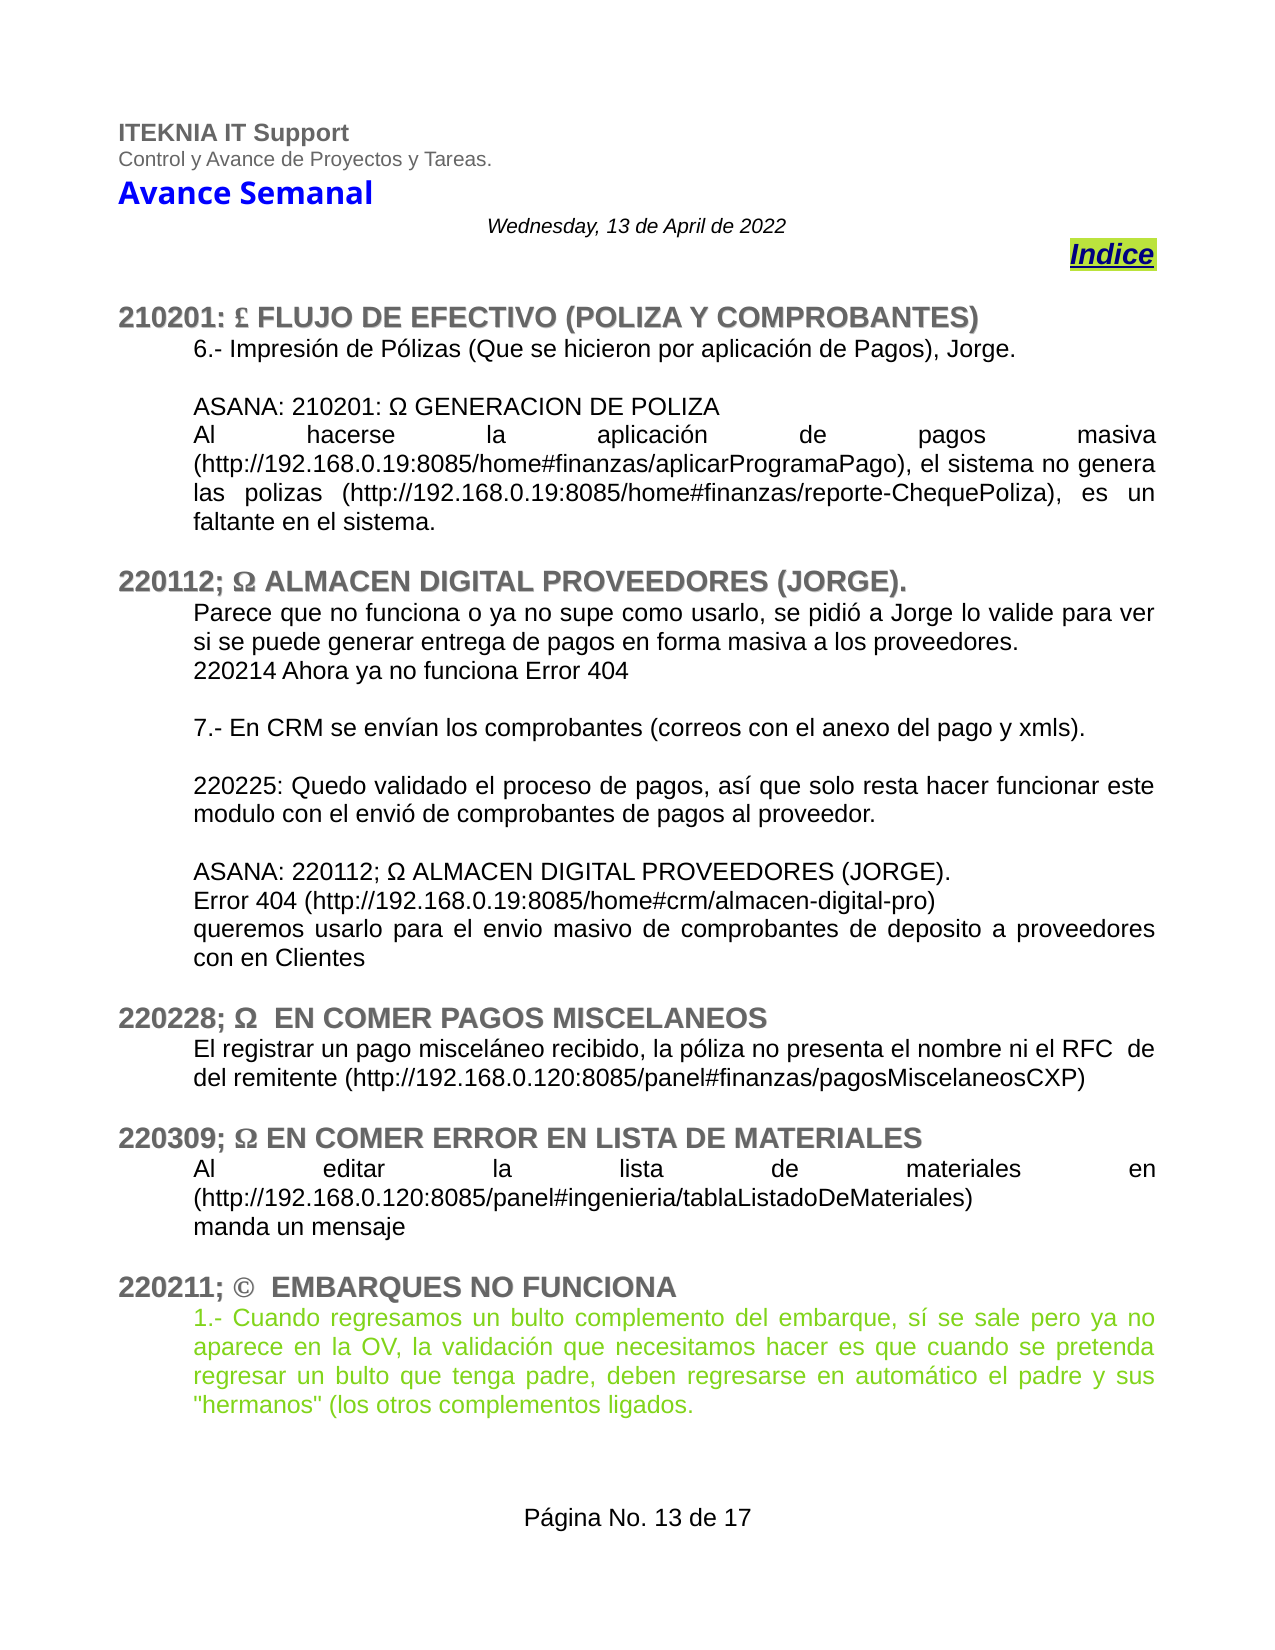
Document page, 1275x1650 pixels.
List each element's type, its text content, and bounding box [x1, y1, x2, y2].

text 220214 Ahora ya no funciona Error 404 [193, 656, 1157, 684]
text 7.- En CRM se envían los comprobantes (correos con el anexo del pago y xmls). [193, 713, 1157, 742]
text manda un mensaje [193, 1212, 1157, 1241]
text Error 404 (http://192.168.0.19:8085/home#crm/almacen-digital-pro) [193, 886, 1157, 914]
text Parece que no funciona o ya no supe como usarlo, se pidió a Jorge lo valide para ver si se puede generar entrega de pagos en forma masiva a los proveedores. [193, 598, 1157, 656]
text 6.- Impresión de Pólizas (Que se hicieron por aplicación de Pagos), Jorge. [193, 334, 1157, 363]
text 220225: Quedo validado el proceso de pagos, así que solo resta hacer funcionar este modulo con el envió de comprobantes de pagos al proveedor. [193, 771, 1157, 828]
subtitle 220211; © EMBARQUES NO FUNCIONA [118, 1269, 1157, 1303]
text 1.- Cuando regresamos un bulto complemento del embarque, sí se sale pero ya no aparece en la OV, la validación que necesitamos hacer es que cuando se pretenda regresar un bulto que tenga padre, deben regresarse en automático el padre y sus "hermanos" (los otros complementos ligados. [193, 1303, 1157, 1418]
text El registrar un pago misceláneo recibido, la póliza no presenta el nombre ni el RFC de del remitente (http://192.168.0.120:8085/panel#finanzas/pagosMiscelaneosCXP) [193, 1034, 1157, 1092]
subtitle 220309; Ω EN COMER ERROR EN LISTA DE MATERIALES [118, 1121, 1157, 1154]
subtitle 220228; Ω EN COMER PAGOS MISCELANEOS [118, 1001, 1157, 1034]
text Al editar la lista de materiales en (http://192.168.0.120:8085/panel#ingenieria/tablaListadoDeMateriales) [193, 1154, 1157, 1212]
text ASANA: 210201: Ω GENERACION DE POLIZA [193, 392, 1157, 421]
text ASANA: 220112; Ω ALMACEN DIGITAL PROVEEDORES (JORGE). [193, 857, 1157, 886]
subtitle 220112; Ω ALMACEN DIGITAL PROVEEDORES (JORGE). [118, 564, 1157, 598]
text queremos usarlo para el envio masivo de comprobantes de deposito a proveedores con en Clientes [193, 914, 1157, 972]
text Al hacerse la aplicación de pagos masiva (http://192.168.0.19:8085/home#finanzas/aplicarProgramaPago), el sistema no genera las polizas (http://192.168.0.19:8085/home#finanzas/reporte-ChequePoliza), es un faltante en el sistema. [193, 421, 1157, 536]
subtitle 210201: £ FLUJO DE EFECTIVO (POLIZA Y COMPROBANTES) [118, 300, 1157, 334]
